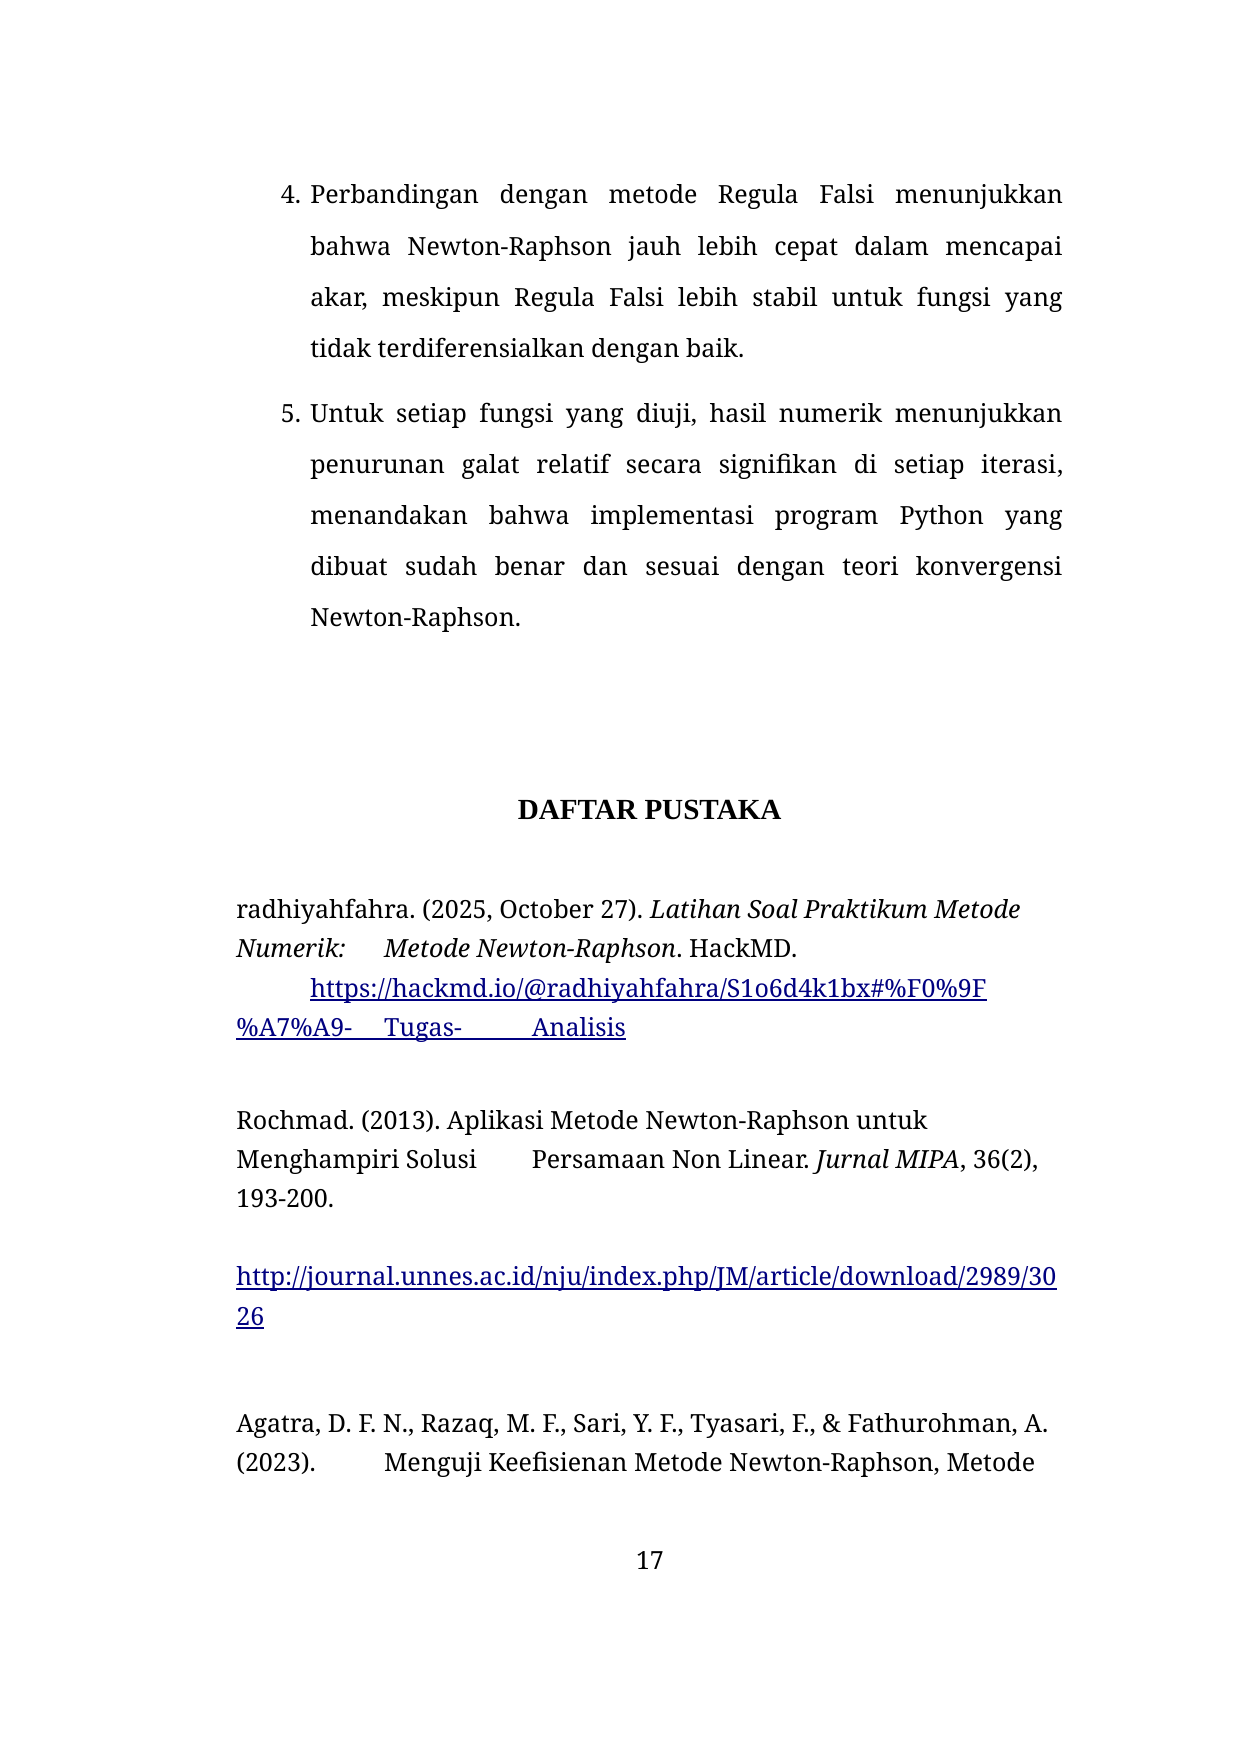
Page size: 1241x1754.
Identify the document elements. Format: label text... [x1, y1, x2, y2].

text Rochmad. (2013). Aplikasi Metode Newton-Raphson untuk Menghampiri Solusi Persamaan Non Linear. Jurnal MIPA, 36(2), 193-200. http://journal.unnes.ac.id/nju/index.php/JM/article/download/2989/3026 [236, 1102, 1063, 1332]
list Perbandingan dengan metode Regula Falsi menunjukkan bahwa Newton-Raphson jauh lebih cepat dalam mencapai akar, meskipun Regula Falsi lebih stabil untuk fungsi yang tidak terdiferensialkan dengan baik. [281, 177, 1063, 364]
text radhiyahfahra. (2025, October 27). Latihan Soal Praktikum Metode Numerik: Metode Newton-Raphson. HackMD. https://hackmd.io/@radhiyahfahra/S1o6d4k1bx#%F0%9F%A7%A9- Tugas- Analisis [236, 892, 1063, 1083]
subtitle DAFTAR PUSTAKA [236, 792, 1063, 826]
list Untuk setiap fungsi yang diuji, hasil numerik menunjukkan penurunan galat relatif secara signifikan di setiap iterasi, menandakan bahwa implementasi program Python yang dibuat sudah benar dan sesuai dengan teori konvergensi Newton-Raphson. [281, 396, 1063, 634]
text Agatra, D. F. N., Razaq, M. F., Sari, Y. F., Tyasari, F., & Fathurohman, A. (2023). Menguji Keefisienan Metode Newton-Raphson, Metode [236, 1406, 1063, 1479]
